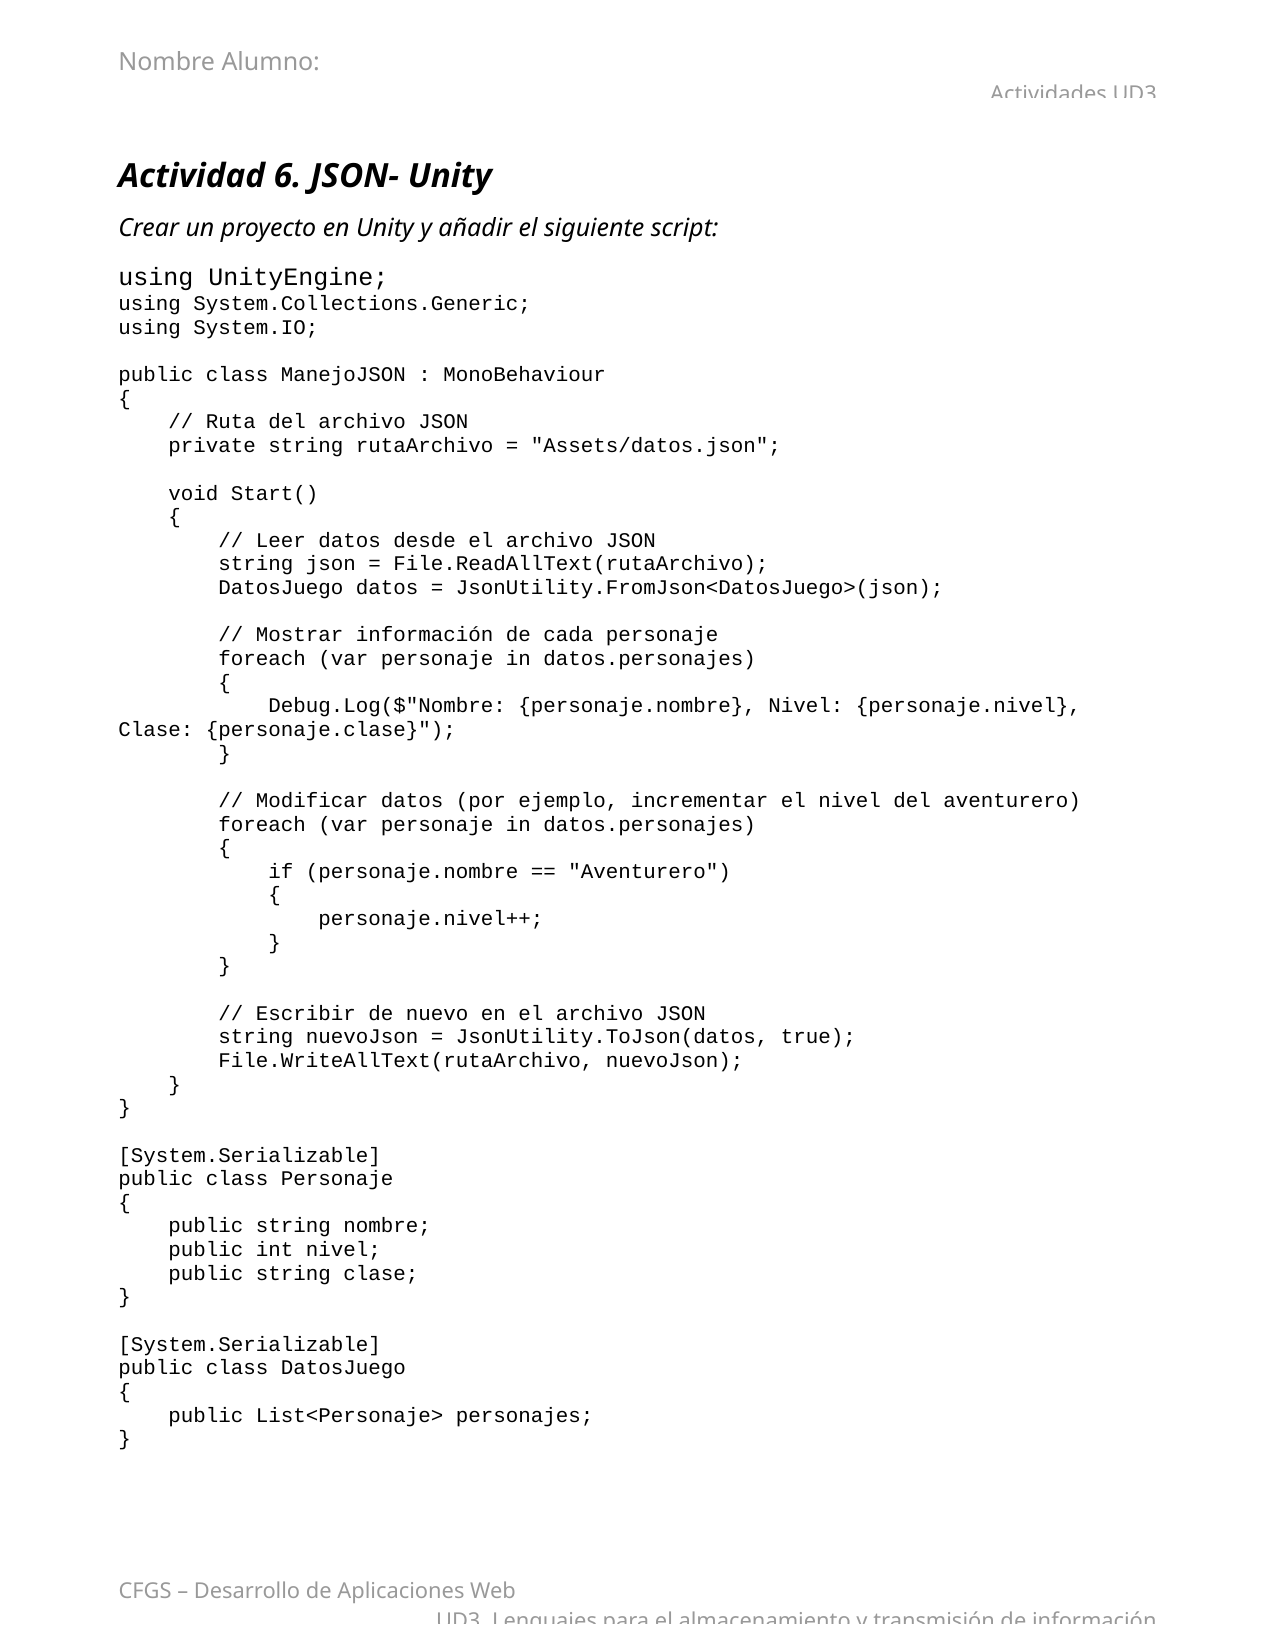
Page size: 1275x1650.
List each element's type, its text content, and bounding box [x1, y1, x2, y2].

text { [118, 884, 1157, 908]
text DatosJuego datos = JsonUtility.FromJson<DatosJuego>(json); [118, 577, 1157, 601]
text foreach (var personaje in datos.personajes) [118, 813, 1157, 837]
text void Start() [118, 482, 1157, 506]
text { [118, 506, 1157, 530]
text { [118, 672, 1157, 695]
text using System.Collections.Generic; [118, 293, 1157, 317]
text public class ManejoJSON : MonoBehaviour [118, 364, 1157, 388]
text // Leer datos desde el archivo JSON [118, 530, 1157, 553]
text Crear un proyecto en Unity y añadir el siguiente script: [118, 209, 1157, 244]
text personaje.nivel++; [118, 908, 1157, 932]
text string json = File.ReadAllText(rutaArchivo); [118, 553, 1157, 577]
text } [118, 1074, 1157, 1097]
text { [118, 1192, 1157, 1216]
text using UnityEngine; [118, 265, 1157, 293]
subtitle Actividad 6. JSON- Unity [118, 152, 1157, 197]
text { [118, 837, 1157, 861]
text public class DatosJuego [118, 1357, 1157, 1381]
text } [118, 1286, 1157, 1310]
text private string rutaArchivo = "Assets/datos.json"; [118, 435, 1157, 459]
text File.WriteAllText(rutaArchivo, nuevoJson); [118, 1050, 1157, 1074]
text // Modificar datos (por ejemplo, incrementar el nivel del aventurero) [118, 790, 1157, 813]
text [System.Serializable] [118, 1334, 1157, 1357]
text if (personaje.nombre == "Aventurero") [118, 861, 1157, 884]
text Debug.Log($"Nombre: {personaje.nombre}, Nivel: {personaje.nivel}, Clase: {personaje.clase}"); [118, 695, 1157, 743]
text public class Personaje [118, 1168, 1157, 1192]
text foreach (var personaje in datos.personajes) [118, 648, 1157, 672]
text // Mostrar información de cada personaje [118, 624, 1157, 648]
text public string nombre; [118, 1216, 1157, 1239]
text // Ruta del archivo JSON [118, 412, 1157, 435]
text [System.Serializable] [118, 1144, 1157, 1168]
text public string clase; [118, 1263, 1157, 1286]
text // Escribir de nuevo en el archivo JSON [118, 1003, 1157, 1026]
text public List<Personaje> personajes; [118, 1405, 1157, 1428]
text } [118, 1097, 1157, 1121]
text public int nivel; [118, 1239, 1157, 1263]
text } [118, 932, 1157, 955]
text { [118, 1381, 1157, 1405]
text } [118, 955, 1157, 979]
text } [118, 743, 1157, 766]
text } [118, 1428, 1157, 1452]
text using System.IO; [118, 317, 1157, 341]
text string nuevoJson = JsonUtility.ToJson(datos, true); [118, 1026, 1157, 1050]
text { [118, 388, 1157, 412]
